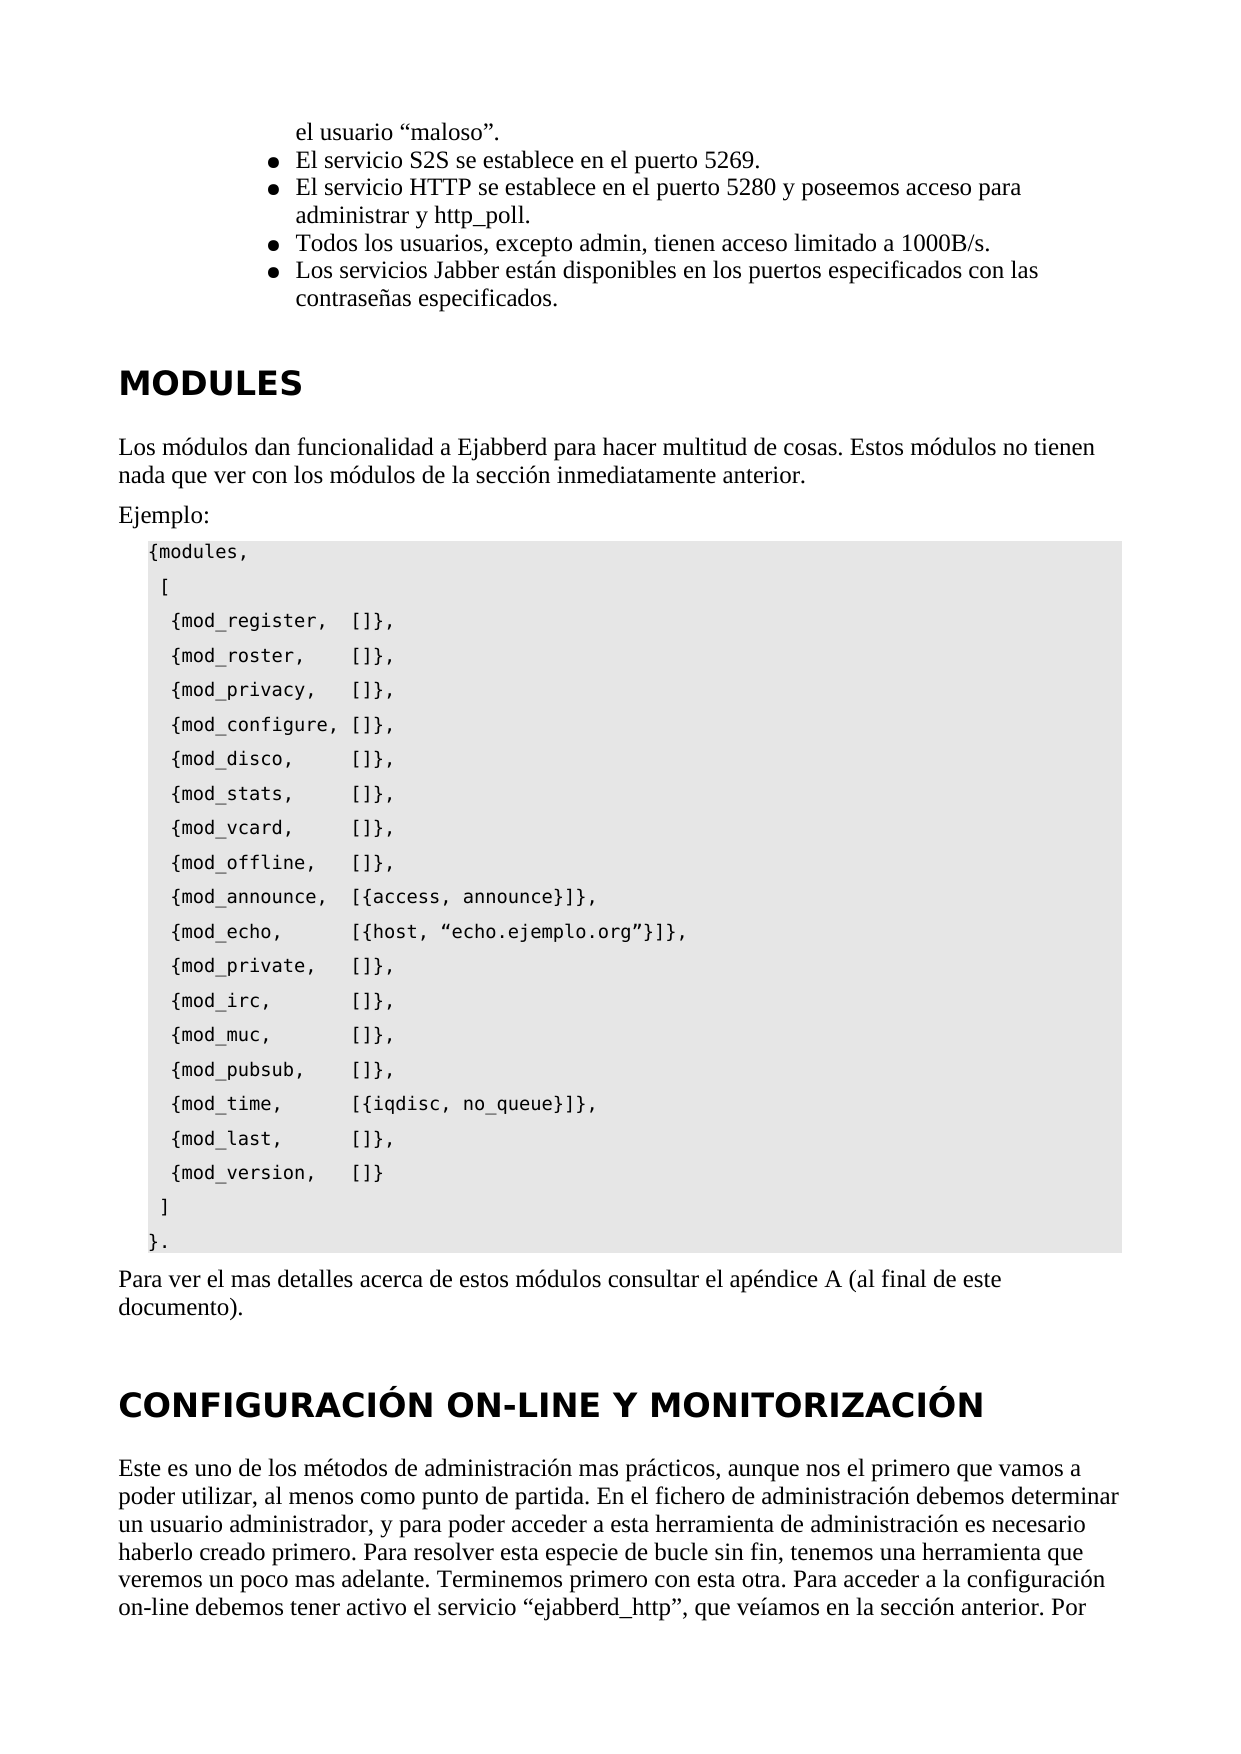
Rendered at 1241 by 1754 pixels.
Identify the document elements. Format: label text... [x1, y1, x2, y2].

text {mod_announce, [{access, announce}]}, [148, 886, 1122, 908]
text {mod_version, []} [148, 1162, 1122, 1184]
text {mod_time, [{iqdisc, no_queue}]}, [148, 1093, 1122, 1115]
text {mod_last, []}, [148, 1127, 1122, 1149]
text Ejemplo: [118, 501, 1122, 529]
text {mod_offline, []}, [148, 852, 1122, 874]
text Para ver el mas detalles acerca de estos módulos consultar el apéndice A (al final de este documento). [118, 1265, 1122, 1321]
text {mod_echo, [{host, “echo.ejemplo.org”}]}, [148, 921, 1122, 943]
text {mod_vcard, []}, [148, 817, 1122, 839]
text {mod_irc, []}, [148, 989, 1122, 1012]
text {mod_configure, []}, [148, 714, 1122, 736]
text ] [148, 1196, 1122, 1218]
text {mod_register, []}, [148, 610, 1122, 632]
text {mod_privacy, []}, [148, 679, 1122, 701]
text {mod_muc, []}, [148, 1024, 1122, 1046]
text {modules, [148, 541, 1122, 563]
text {mod_roster, []}, [148, 645, 1122, 667]
text [ [148, 576, 1122, 598]
text {mod_stats, []}, [148, 783, 1122, 805]
list Todos los usuarios, excepto admin, tienen acceso limitado a 1000B/s. [266, 229, 1122, 257]
text }. [148, 1231, 1122, 1253]
text Este es uno de los métodos de administración mas prácticos, aunque nos el primero que vamos a poder utilizar, al menos como punto de partida. En el fichero de administración debemos determinar un usuario administrador, y para poder acceder a esta herramienta de administración es necesario haberlo creado primero. Para resolver esta especie de bucle sin fin, tenemos una herramienta que veremos un poco mas adelante. Terminemos primero con esta otra. Para acceder a la configuración on-line debemos tener activo el servicio “ejabberd_http”, que veíamos en la sección anterior. Por [118, 1454, 1122, 1621]
list CONFIGURACIÓN ON-LINE Y MONITORIZACIÓN [118, 1386, 1122, 1425]
text {mod_disco, []}, [148, 748, 1122, 770]
list Los servicios Jabber están disponibles en los puertos especificados con las contraseñas especificados. [266, 257, 1122, 312]
list el usuario “maloso”. [266, 118, 1122, 146]
list El servicio HTTP se establece en el puerto 5280 y poseemos acceso para administrar y http_poll. [266, 173, 1122, 229]
list El servicio S2S se establece en el puerto 5269. [266, 146, 1122, 173]
text MODULES [118, 365, 1122, 404]
text {mod_pubsub, []}, [148, 1058, 1122, 1081]
text {mod_private, []}, [148, 955, 1122, 977]
text Los módulos dan funcionalidad a Ejabberd para hacer multitud de cosas. Estos módulos no tienen nada que ver con los módulos de la sección inmediatamente anterior. [118, 433, 1122, 489]
